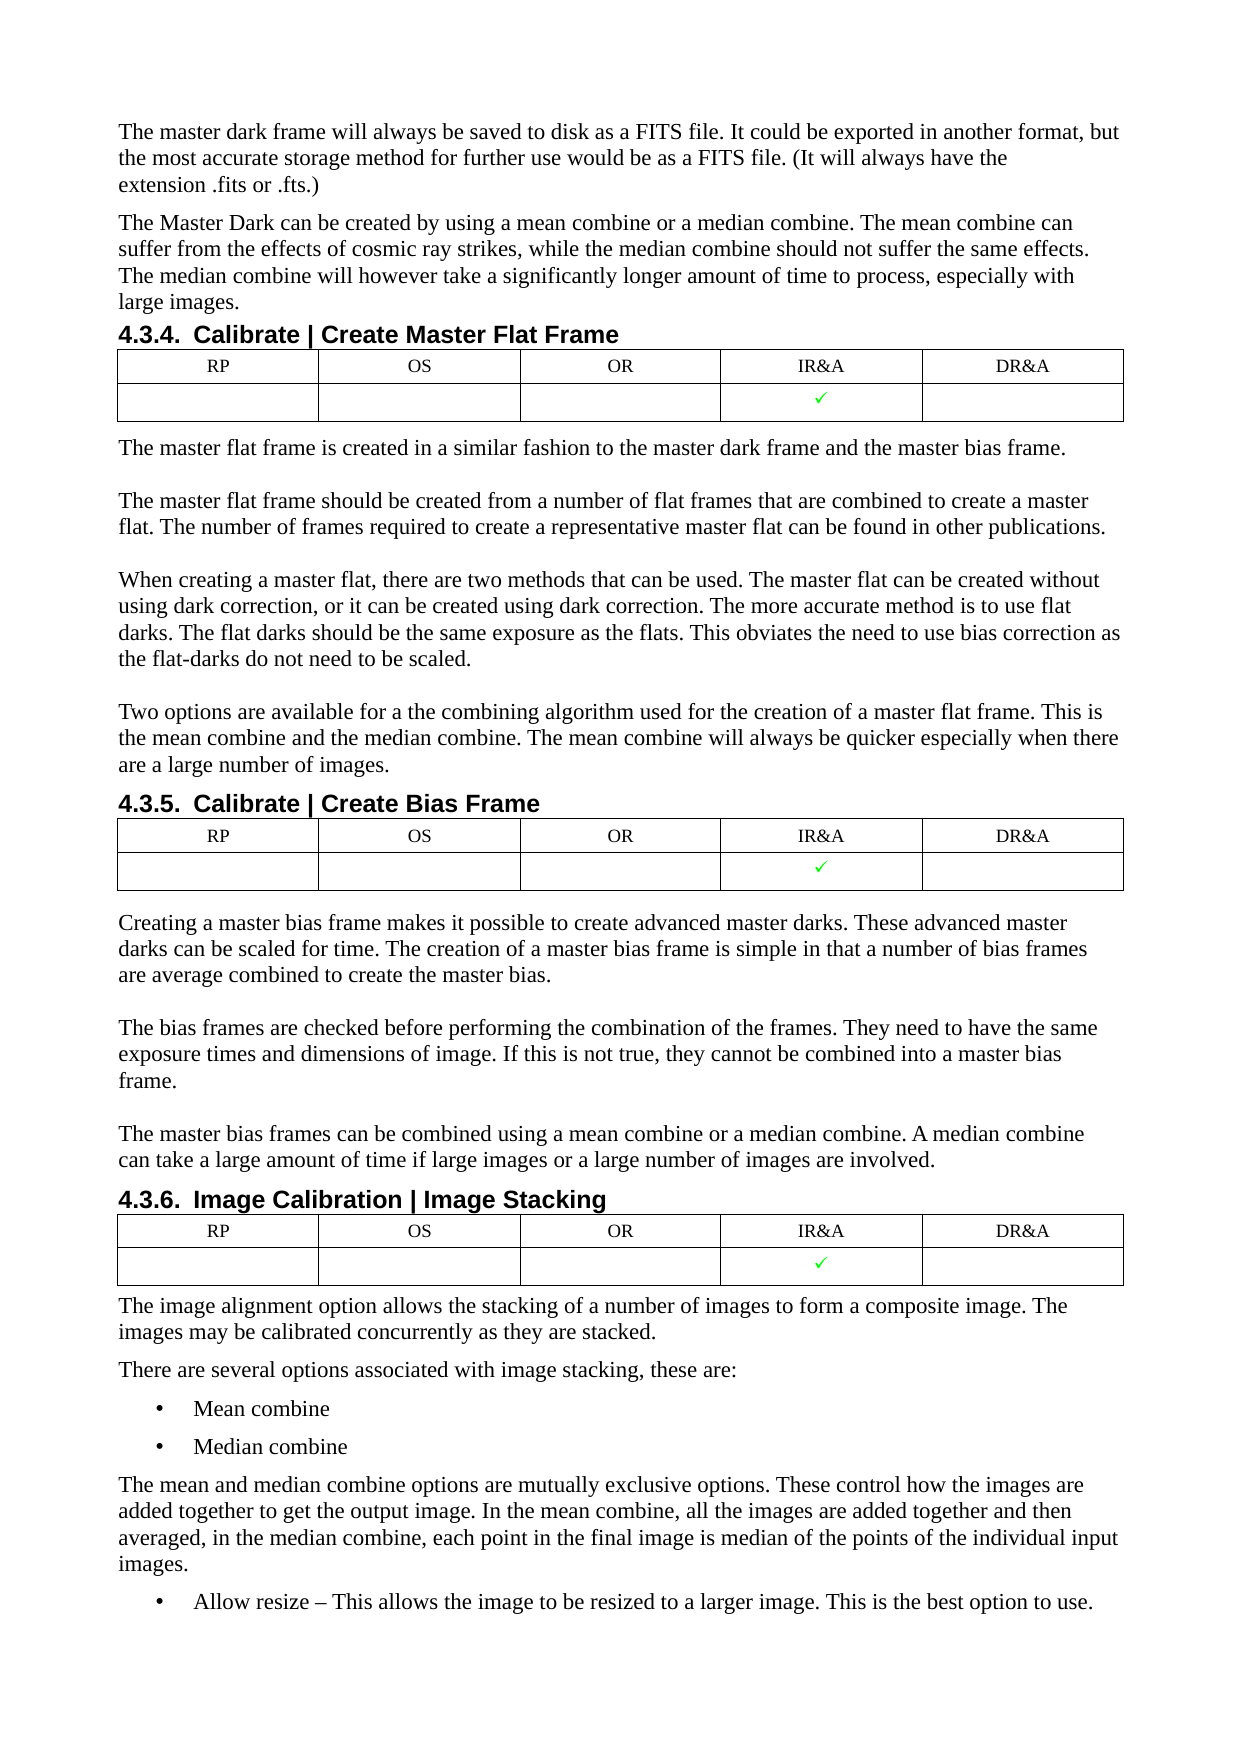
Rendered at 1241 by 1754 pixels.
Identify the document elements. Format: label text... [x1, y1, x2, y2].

table_cell [319, 853, 520, 890]
table_header OR [521, 1215, 720, 1247]
list Allow resize – This allows the image to be resized to a larger image. This is the best option to use. [156, 1588, 1122, 1615]
table_header DR&A [923, 350, 1123, 383]
text The image alignment option allows the stacking of a number of images to form a composite image. The images may be calibrated concurrently as they are stacked. [118, 1292, 1122, 1344]
table_cell [118, 1248, 318, 1285]
table_header RP [118, 1215, 318, 1247]
text The mean and median combine options are mutually exclusive options. These control how the images are added together to get the output image. In the mean combine, all the images are added together and then averaged, in the median combine, each point in the final image is median of the points of the individual input images. [118, 1471, 1122, 1577]
text The master flat frame is created in a similar fashion to the master dark frame and the master bias frame. [118, 422, 1122, 461]
list Median combine [156, 1433, 1122, 1459]
table_header OS [319, 350, 520, 383]
table_cell [521, 1248, 720, 1285]
list Mean combine [156, 1395, 1122, 1421]
table_cell  [721, 384, 922, 421]
table_header DR&A [923, 1215, 1123, 1247]
table_header IR&A [721, 819, 922, 852]
table_header RP [118, 819, 318, 852]
table_header OS [319, 819, 520, 852]
table_header OR [521, 350, 720, 383]
table_header DR&A [923, 819, 1123, 852]
table_cell [923, 1248, 1123, 1285]
text When creating a master flat, there are two methods that can be used. The master flat can be created without using dark correction, or it can be created using dark correction. The more accurate method is to use flat darks. The flat darks should be the same exposure as the flats. This obviates the need to use bias correction as the flat-darks do not need to be scaled. [118, 552, 1122, 672]
text Two options are available for a the combining algorithm used for the creation of a master flat frame. This is the mean combine and the median combine. The mean combine will always be quicker especially when there are a large number of images. [118, 684, 1122, 777]
table_header IR&A [721, 1215, 922, 1247]
table_cell  [721, 853, 922, 890]
subtitle Image Calibration | Image Stacking [118, 1185, 1122, 1213]
table_header OR [521, 819, 720, 852]
table_cell [319, 384, 520, 421]
text The master bias frames can be combined using a mean combine or a median combine. A median combine can take a large amount of time if large images or a large number of images are involved. [118, 1106, 1122, 1172]
table_header RP [118, 350, 318, 383]
text The bias frames are checked before performing the combination of the frames. They need to have the same exposure times and dimensions of image. If this is not true, they cannot be combined into a master bias frame. [118, 1000, 1122, 1093]
table_cell [118, 384, 318, 421]
table_cell [319, 1248, 520, 1285]
text The master flat frame should be created from a number of flat frames that are combined to create a master flat. The number of frames required to create a representative master flat can be found in other publications. [118, 473, 1122, 540]
table_header OS [319, 1215, 520, 1247]
subtitle Calibrate | Create Master Flat Frame [118, 320, 1122, 349]
table_cell [118, 853, 318, 890]
text The master dark frame will always be saved to disk as a FITS file. It could be exported in another format, but the most accurate storage method for further use would be as a FITS file. (It will always have the extension .fits or .fts.) [118, 118, 1122, 197]
subtitle Calibrate | Create Bias Frame [118, 789, 1122, 818]
table_cell [923, 853, 1123, 890]
table_header IR&A [721, 350, 922, 383]
text The Master Dark can be created by using a mean combine or a median combine. The mean combine can suffer from the effects of cosmic ray strikes, while the median combine should not suffer the same effects. The median combine will however take a significantly longer amount of time to process, especially with large images. [118, 209, 1122, 314]
table_cell [923, 384, 1123, 421]
table_cell [521, 384, 720, 421]
table_cell  [721, 1248, 922, 1285]
text Creating a master bias frame makes it possible to create advanced master darks. These advanced master darks can be scaled for time. The creation of a master bias frame is simple in that a number of bias frames are average combined to create the master bias. [118, 891, 1122, 988]
text There are several options associated with image stacking, these are: [118, 1356, 1122, 1383]
table_cell [521, 853, 720, 890]
